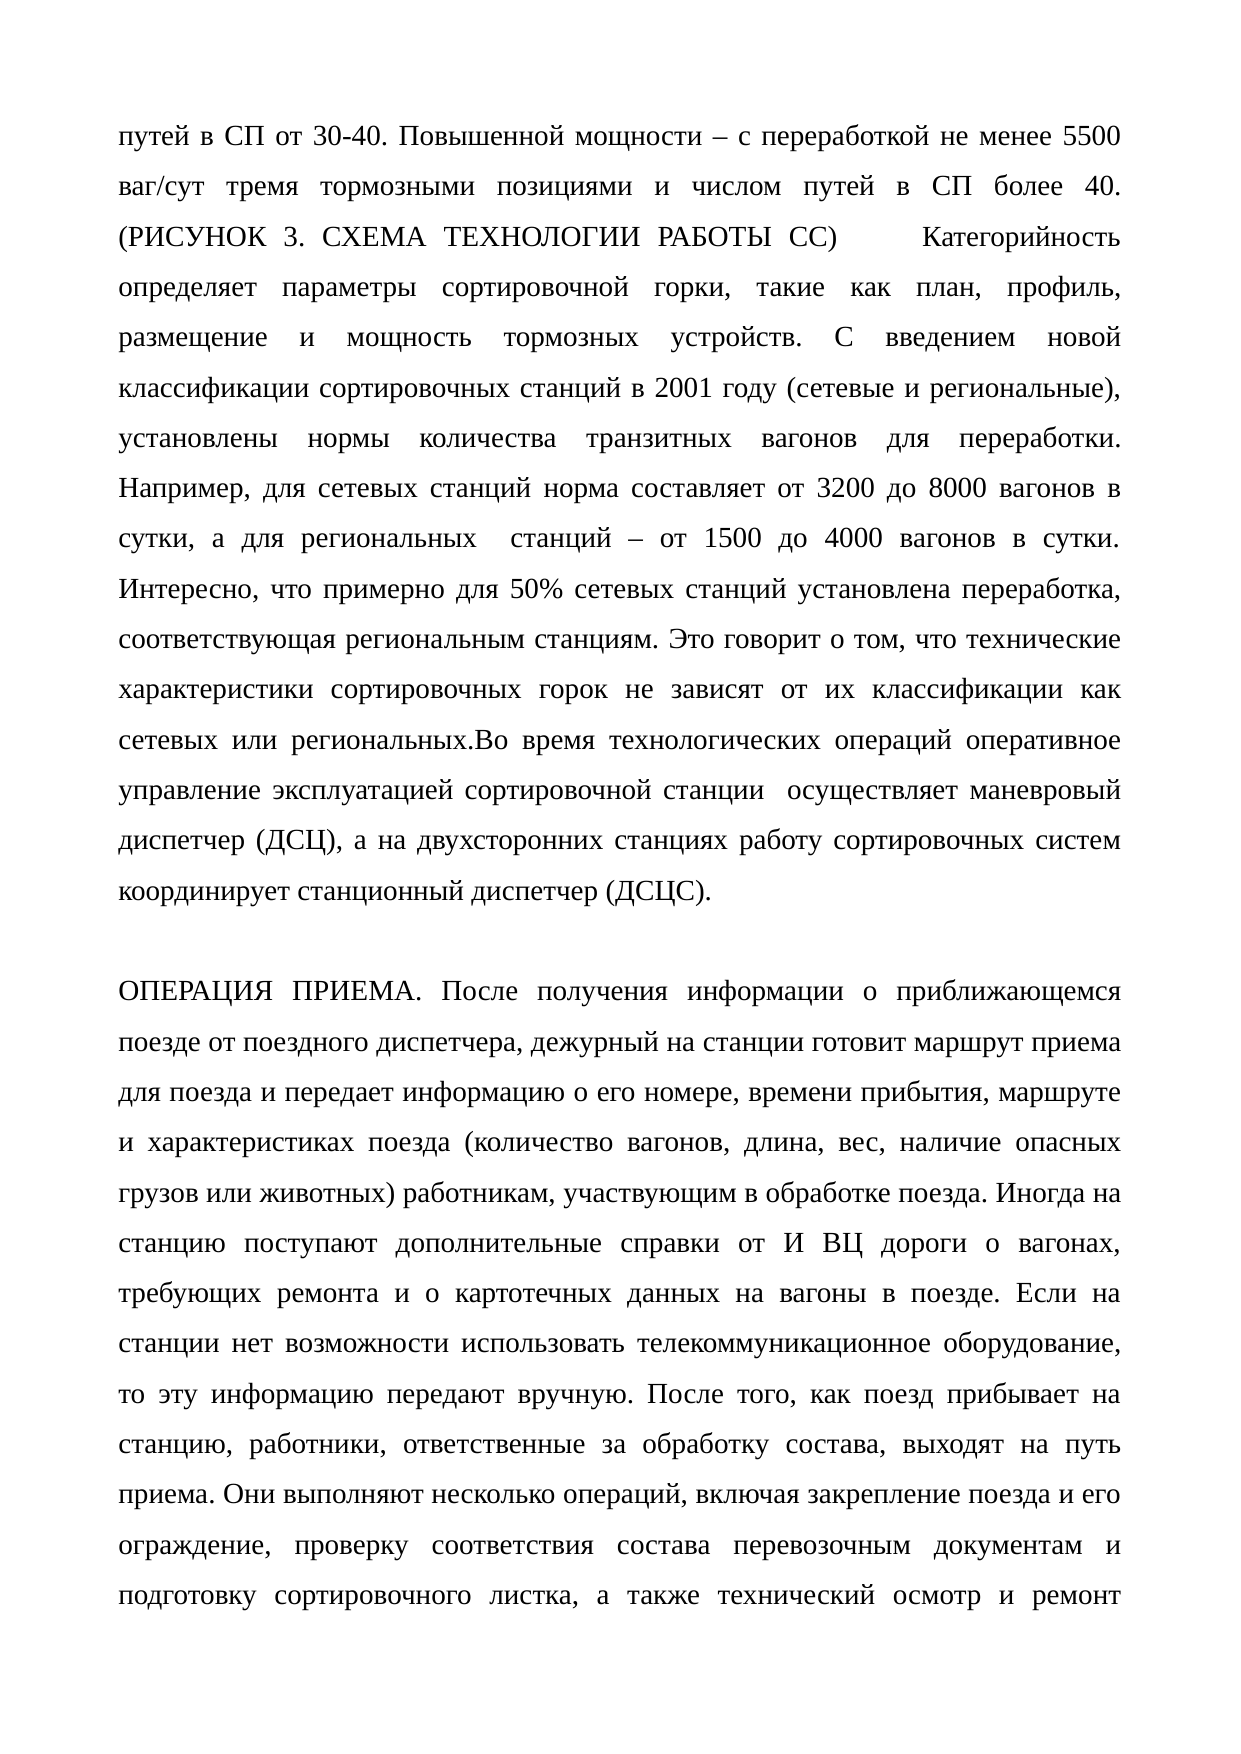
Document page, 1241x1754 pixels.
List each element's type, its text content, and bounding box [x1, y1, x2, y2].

text ОПЕРАЦИЯ ПРИЕМА. После получения информации о приближающемся поезде от поездного диспетчера, дежурный на станции готовит маршрут приема для поезда и передает информацию о его номере, времени прибытия, маршруте и характеристиках поезда (количество вагонов, длина, вес, наличие опасных грузов или животных) работникам, участвующим в обработке поезда. Иногда на станцию поступают дополнительные справки от И ВЦ дороги о вагонах, требующих ремонта и о картотечных данных на вагоны в поезде. Если на станции нет возможности использовать телекоммуникационное оборудование, то эту информацию передают вручную. После того, как поезд прибывает на станцию, работники, ответственные за обработку состава, выходят на путь приема. Они выполняют несколько операций, включая закрепление поезда и его ограждение, проверку соответствия состава перевозочным документам и подготовку сортировочного листка, а также технический осмотр и ремонт [118, 973, 1122, 1611]
text путей в СП от 30-40. Повышенной мощности – с переработкой не менее 5500 ваг/сут тремя тормозными позициями и числом путей в СП более 40. (РИСУНОК 3. СХЕМА ТЕХНОЛОГИИ РАБОТЫ СС) Категорийность определяет параметры сортировочной горки, такие как план, профиль, размещение и мощность тормозных устройств. С введением новой классификации сортировочных станций в 2001 году (сетевые и региональные), установлены нормы количества транзитных вагонов для переработки. Например, для сетевых станций норма составляет от 3200 до 8000 вагонов в сутки, а для региональных станций – от 1500 до 4000 вагонов в сутки. Интересно, что примерно для 50% сетевых станций установлена переработка, соответствующая региональным станциям. Это говорит о том, что технические характеристики сортировочных горок не зависят от их классификации как сетевых или региональных.Во время технологических операций оперативное управление эксплуатацией сортировочной станции осуществляет маневровый диспетчер (ДСЦ), а на двухсторонних станциях работу сортировочных систем координирует станционный диспетчер (ДСЦС). [118, 118, 1122, 906]
